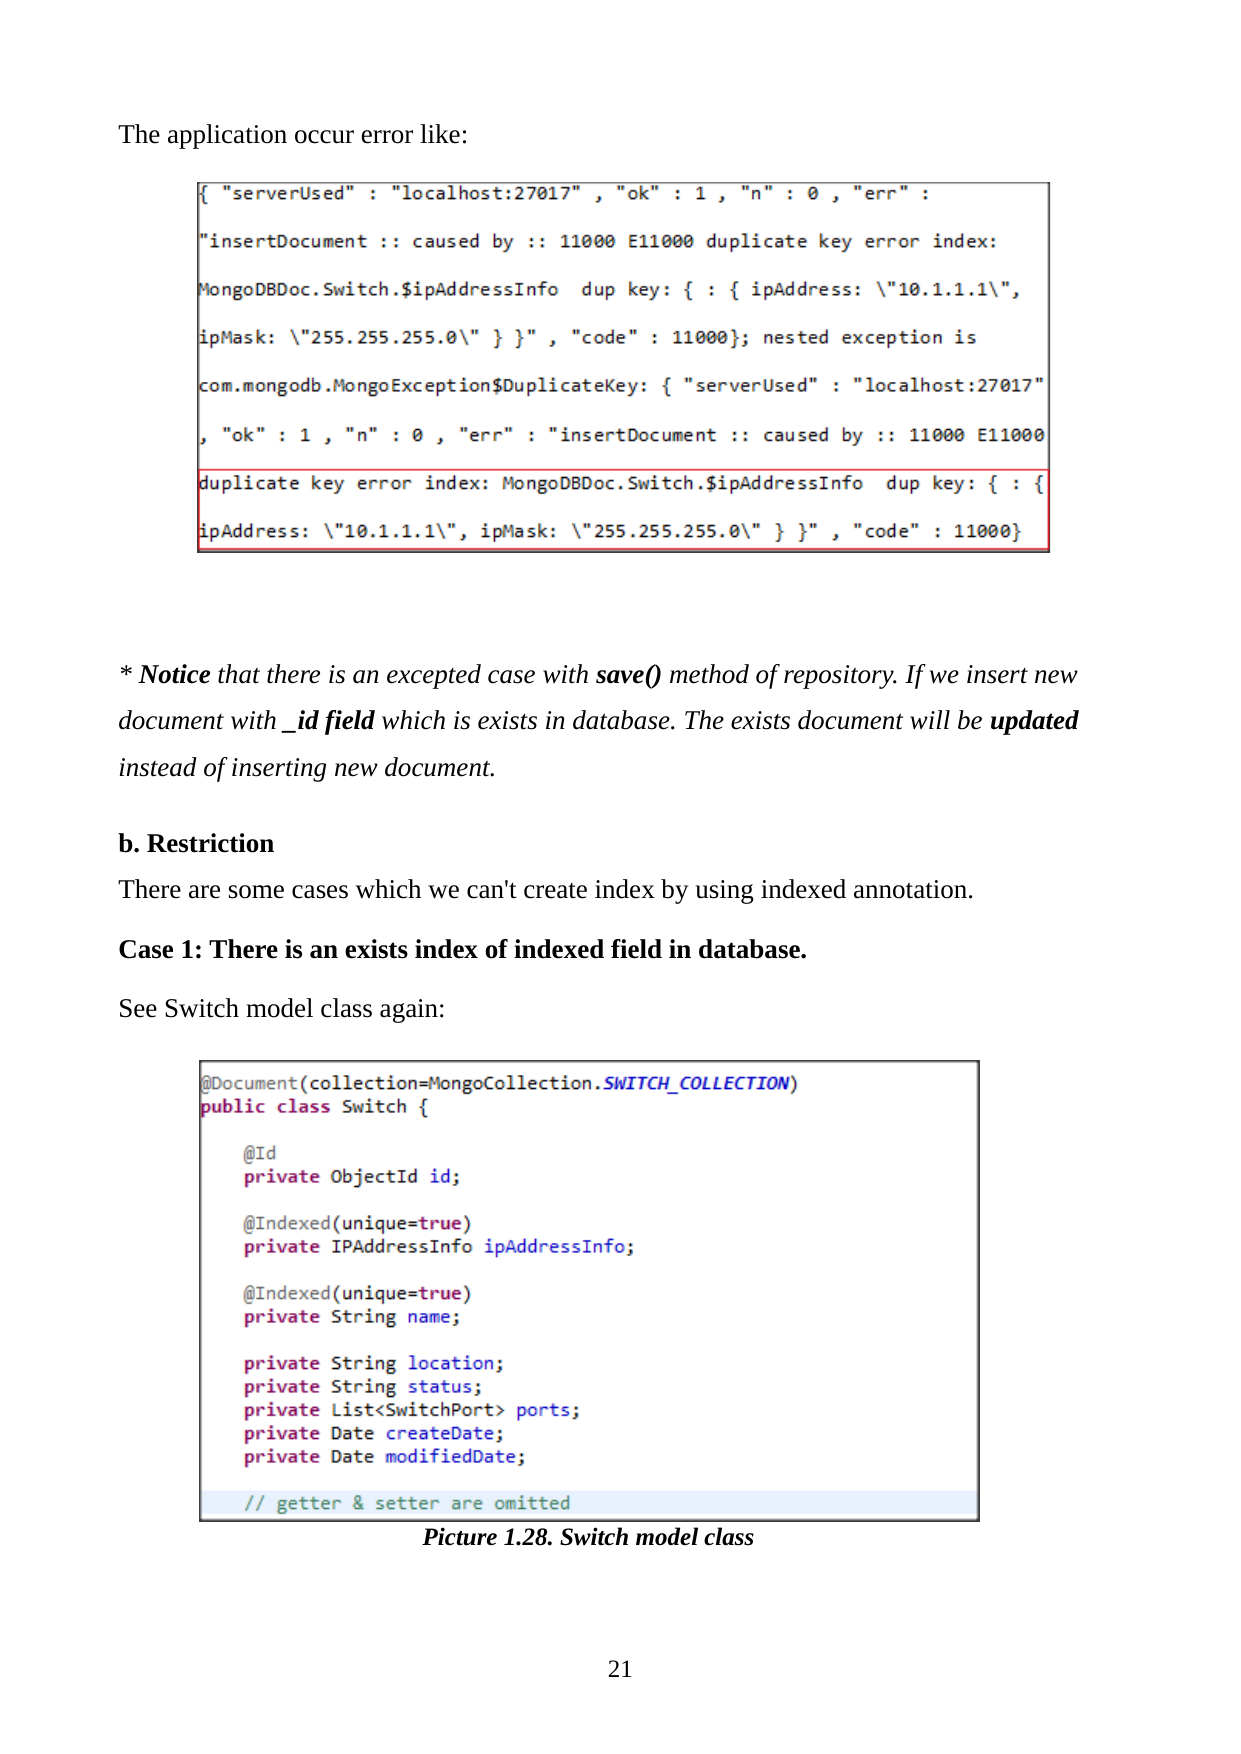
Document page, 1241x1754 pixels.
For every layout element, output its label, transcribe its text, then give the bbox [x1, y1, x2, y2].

subtitle b. Restriction [115, 827, 1122, 858]
text Case 1: There is an exists index of indexed field in database. [118, 933, 1122, 964]
text * Notice that there is an excepted case with save() method of repository. If we insert new document with _id field which is exists in database. The exists document will be updated instead of inserting new document. [118, 658, 1122, 782]
text See Switch model class again: [118, 992, 1122, 1023]
text There are some cases which we can't create index by using indexed annotation. [118, 874, 1122, 905]
text The application occur error like: [118, 118, 1122, 149]
picture [199, 1060, 980, 1522]
picture [197, 182, 1051, 553]
text Picture 1.28. Switch model class [199, 1522, 980, 1551]
